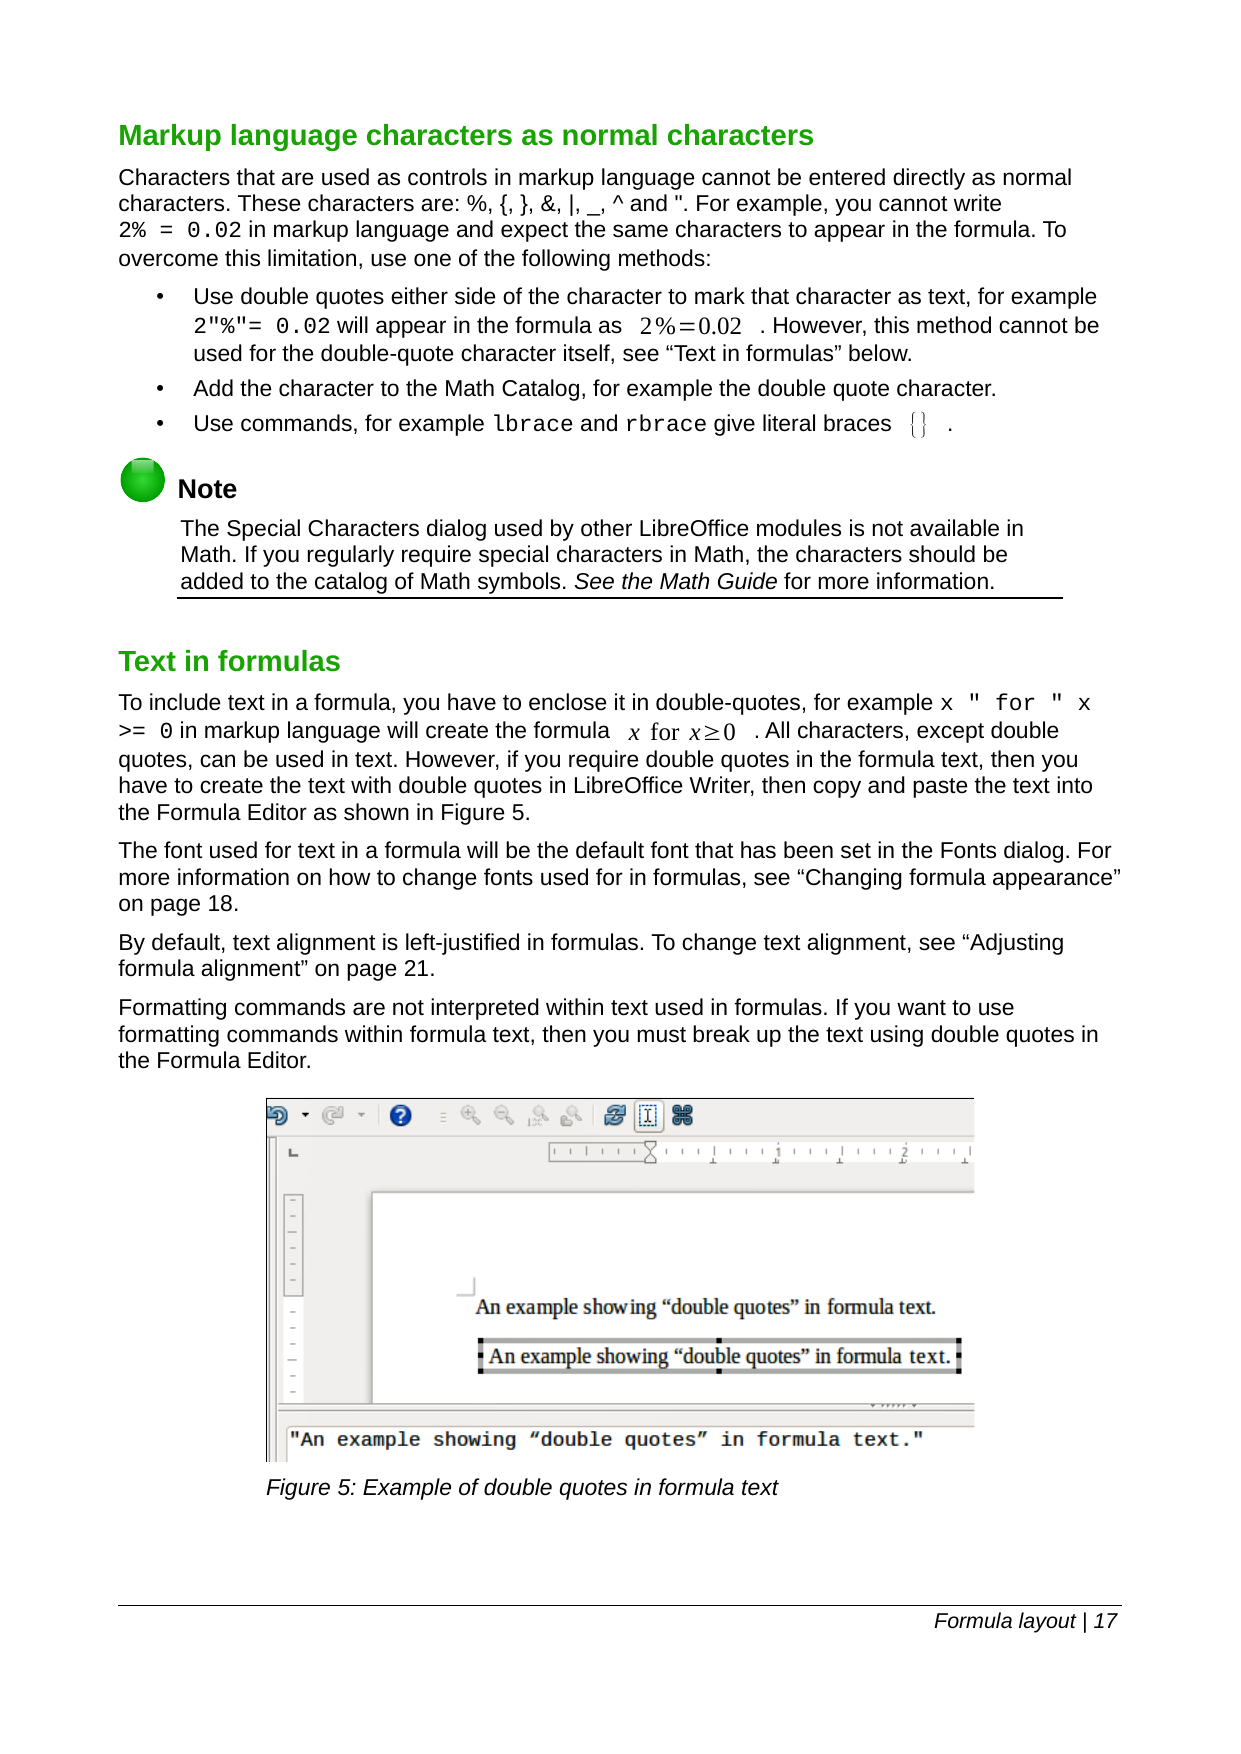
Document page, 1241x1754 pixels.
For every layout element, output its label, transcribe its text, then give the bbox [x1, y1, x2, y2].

text The Special Characters dialog used by other LibreOffice modules is not available in Math. If you regularly require special characters in Math, the characters should be added to the catalog of Math symbols. See the Math Guide for more information. [177, 512, 1063, 597]
picture [266, 1097, 975, 1462]
text Formatting commands are not interpreted within text used in formulas. If you want to use formatting commands within formula text, then you must break up the text using double quotes in the Formula Editor. [118, 994, 1122, 1073]
list Use double quotes either side of the character to mark that character as text, for example 2"%"= 0.02 will appear in the formula as. However, this method cannot be used for the double-quote character itself, see “Text in formulas” below. [156, 283, 1122, 366]
subtitle Note [118, 455, 1122, 504]
list Use commands, for example lbrace and rbrace give literal braces. [156, 410, 1122, 439]
text Characters that are used as controls in markup language cannot be entered directly as normal characters. These characters are: %, {, }, &, |, _, ^ and ". For example, you cannot write 2% = 0.02 in markup language and expect the same characters to appear in the formula. To overcome this limitation, use one of the following methods: [118, 163, 1122, 271]
subtitle Markup language characters as normal characters [118, 118, 1122, 152]
subtitle Text in formulas [118, 644, 1122, 677]
list Add the character to the Math Catalog, for example the double quote character. [156, 375, 1122, 402]
text To include text in a formula, you have to enclose it in double-quotes, for example x " for " x >= 0 in markup language will create the formula. All characters, except double quotes, can be used in text. However, if you require double quotes in the formula text, then you have to create the text with double quotes in LibreOffice Writer, then copy and paste the text into the Formula Editor as shown in Figure 5. [118, 689, 1122, 825]
text By default, text alignment is left-justified in formulas. To change text alignment, see “Adjusting formula alignment” on page 21. [118, 929, 1122, 982]
text Figure 5: Example of double quotes in formula text [266, 1474, 974, 1500]
text The font used for text in a formula will be the default font that has been set in the Fonts dialog. For more information on how to change fonts used for in formulas, see “Changing formula appearance” on page 18. [118, 837, 1122, 916]
